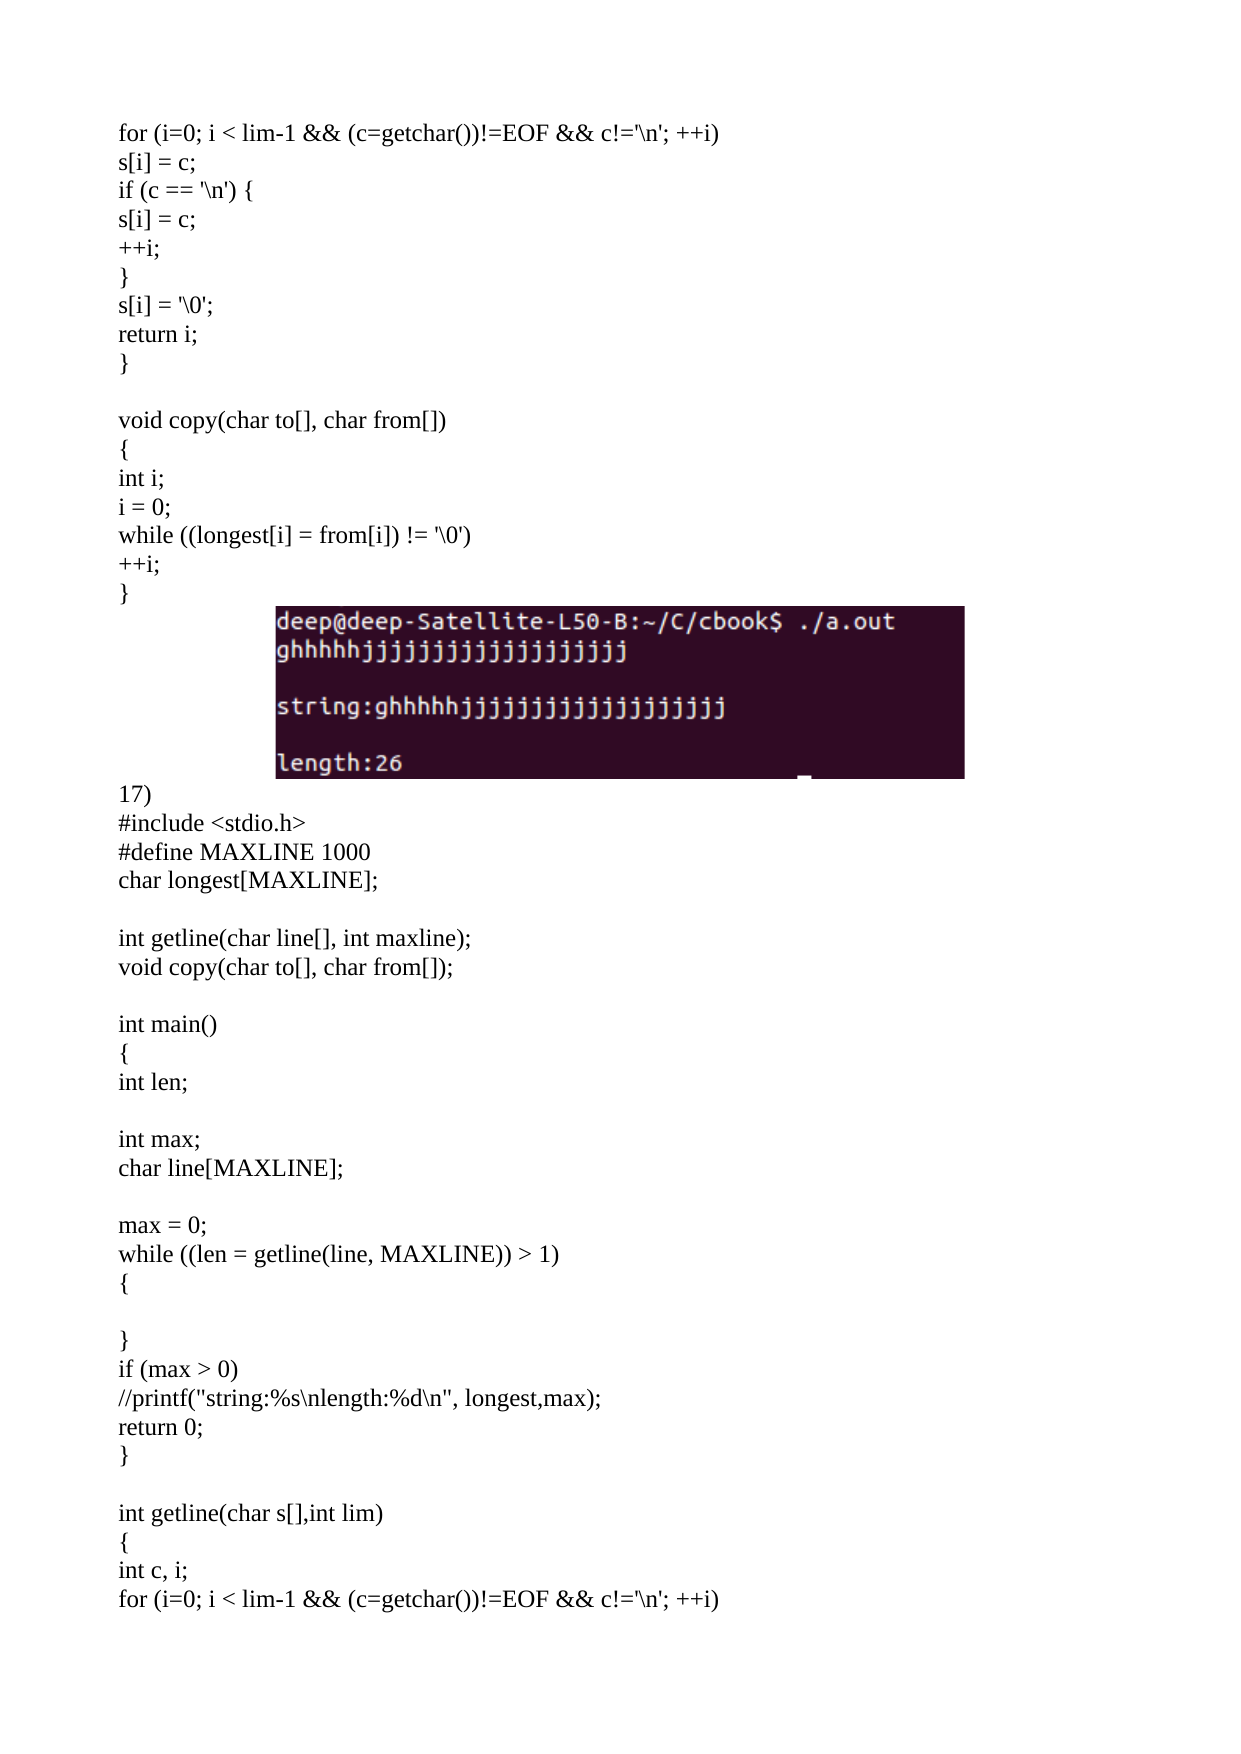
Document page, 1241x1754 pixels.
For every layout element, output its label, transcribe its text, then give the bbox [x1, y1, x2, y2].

text { [118, 434, 1122, 463]
text if (max > 0) [118, 1354, 1122, 1383]
text #include <stdio.h> [118, 808, 1122, 837]
text int c, i; [118, 1556, 1122, 1584]
text int len; [118, 1067, 1122, 1096]
text ++i; [118, 233, 1122, 262]
text 17) [118, 779, 1122, 808]
text s[i] = c; [118, 204, 1122, 233]
text } [118, 1326, 1122, 1354]
text { [118, 1268, 1122, 1297]
text int getline(char s[],int lim) [118, 1498, 1122, 1527]
text #define MAXLINE 1000 [118, 837, 1122, 866]
text } [118, 262, 1122, 291]
picture [275, 606, 965, 779]
text if (c == '\n') { [118, 176, 1122, 204]
text i = 0; [118, 492, 1122, 521]
text int main() [118, 1009, 1122, 1038]
text s[i] = '\0'; [118, 291, 1122, 319]
text void copy(char to[], char from[]); [118, 952, 1122, 981]
text return 0; [118, 1412, 1122, 1441]
text max = 0; [118, 1211, 1122, 1239]
text } [118, 578, 1122, 607]
text int i; [118, 463, 1122, 492]
text return i; [118, 319, 1122, 348]
text for (i=0; i < lim-1 && (c=getchar())!=EOF && c!='\n'; ++i) [118, 118, 1122, 147]
text { [118, 1038, 1122, 1067]
text int getline(char line[], int maxline); [118, 923, 1122, 952]
text for (i=0; i < lim-1 && (c=getchar())!=EOF && c!='\n'; ++i) [118, 1584, 1122, 1613]
text while ((longest[i] = from[i]) != '\0') [118, 521, 1122, 549]
text int max; [118, 1124, 1122, 1153]
text //printf("string:%s\nlength:%d\n", longest,max); [118, 1383, 1122, 1412]
text char longest[MAXLINE]; [118, 866, 1122, 894]
text void copy(char to[], char from[]) [118, 406, 1122, 434]
text } [118, 348, 1122, 377]
text char line[MAXLINE]; [118, 1153, 1122, 1182]
text s[i] = c; [118, 147, 1122, 176]
text } [118, 1441, 1122, 1469]
text { [118, 1527, 1122, 1556]
text ++i; [118, 549, 1122, 578]
text while ((len = getline(line, MAXLINE)) > 1) [118, 1239, 1122, 1268]
